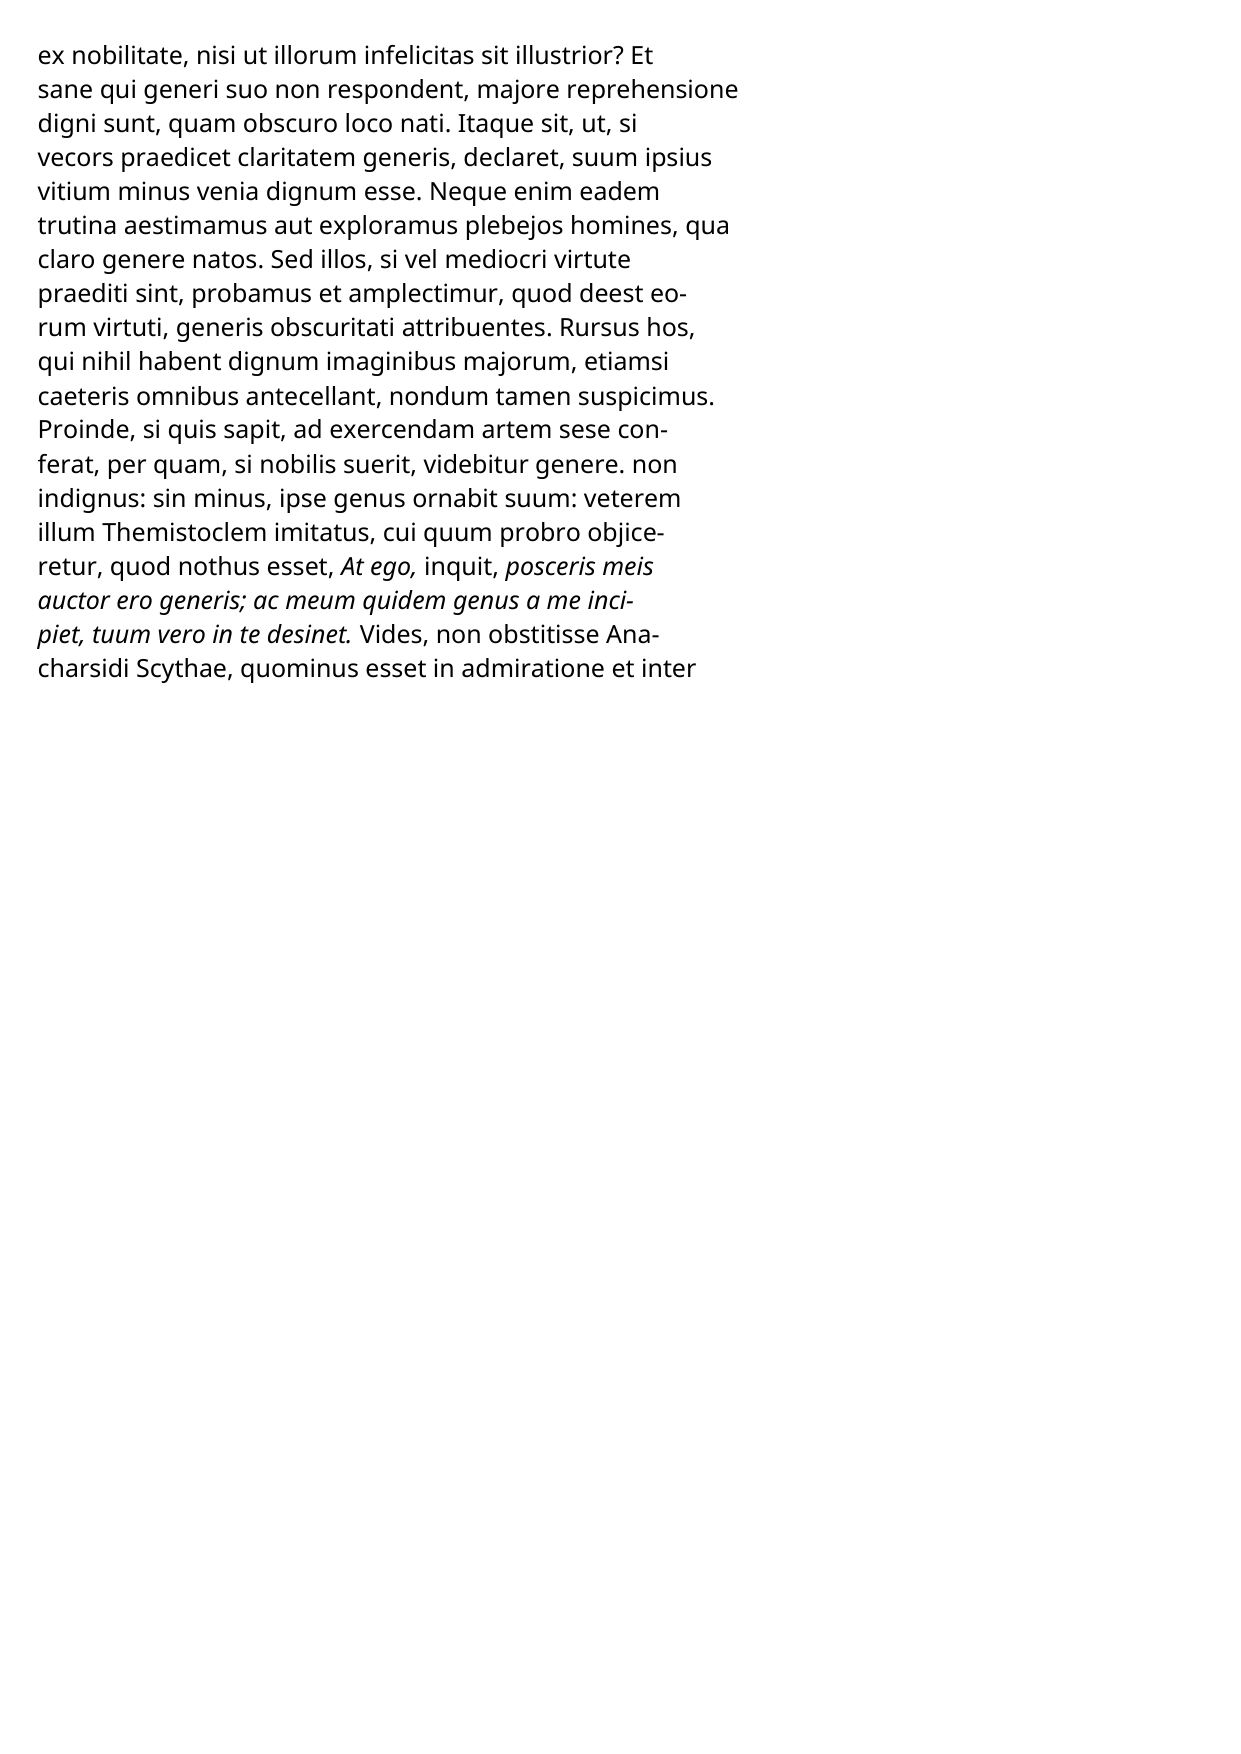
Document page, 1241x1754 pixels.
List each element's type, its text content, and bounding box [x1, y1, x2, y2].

text ex nobilitate, nisi ut illorum infelicitas sit illustrior? Et sane qui generi suo non respondent, majore reprehensione digni sunt, quam obscuro loco nati. Itaque sit, ut, si vecors praedicet claritatem generis, declaret, suum ipsius vitium minus venia dignum esse. Neque enim eadem trutina aestimamus aut exploramus plebejos homines, qua claro genere natos. Sed illos, si vel mediocri virtute praediti sint, probamus et amplectimur, quod deest eo- rum virtuti, generis obscuritati attribuentes. Rursus hos, qui nihil habent dignum imaginibus majorum, etiamsi caeteris omnibus antecellant, nondum tamen suspicimus. Proinde, si quis sapit, ad exercendam artem sese con- ferat, per quam, si nobilis suerit, videbitur genere. non indignus: sin minus, ipse genus ornabit suum: veterem illum Themistoclem imitatus, cui quum probro objice- retur, quod nothus esset, At ego, inquit, posceris meis auctor ero generis; ac meum quidem genus a me inci- piet, tuum vero in te desinet. Vides, non obstitisse Ana- charsidi Scythae, quominus esset in admiratione et inter [37, 37, 1203, 685]
